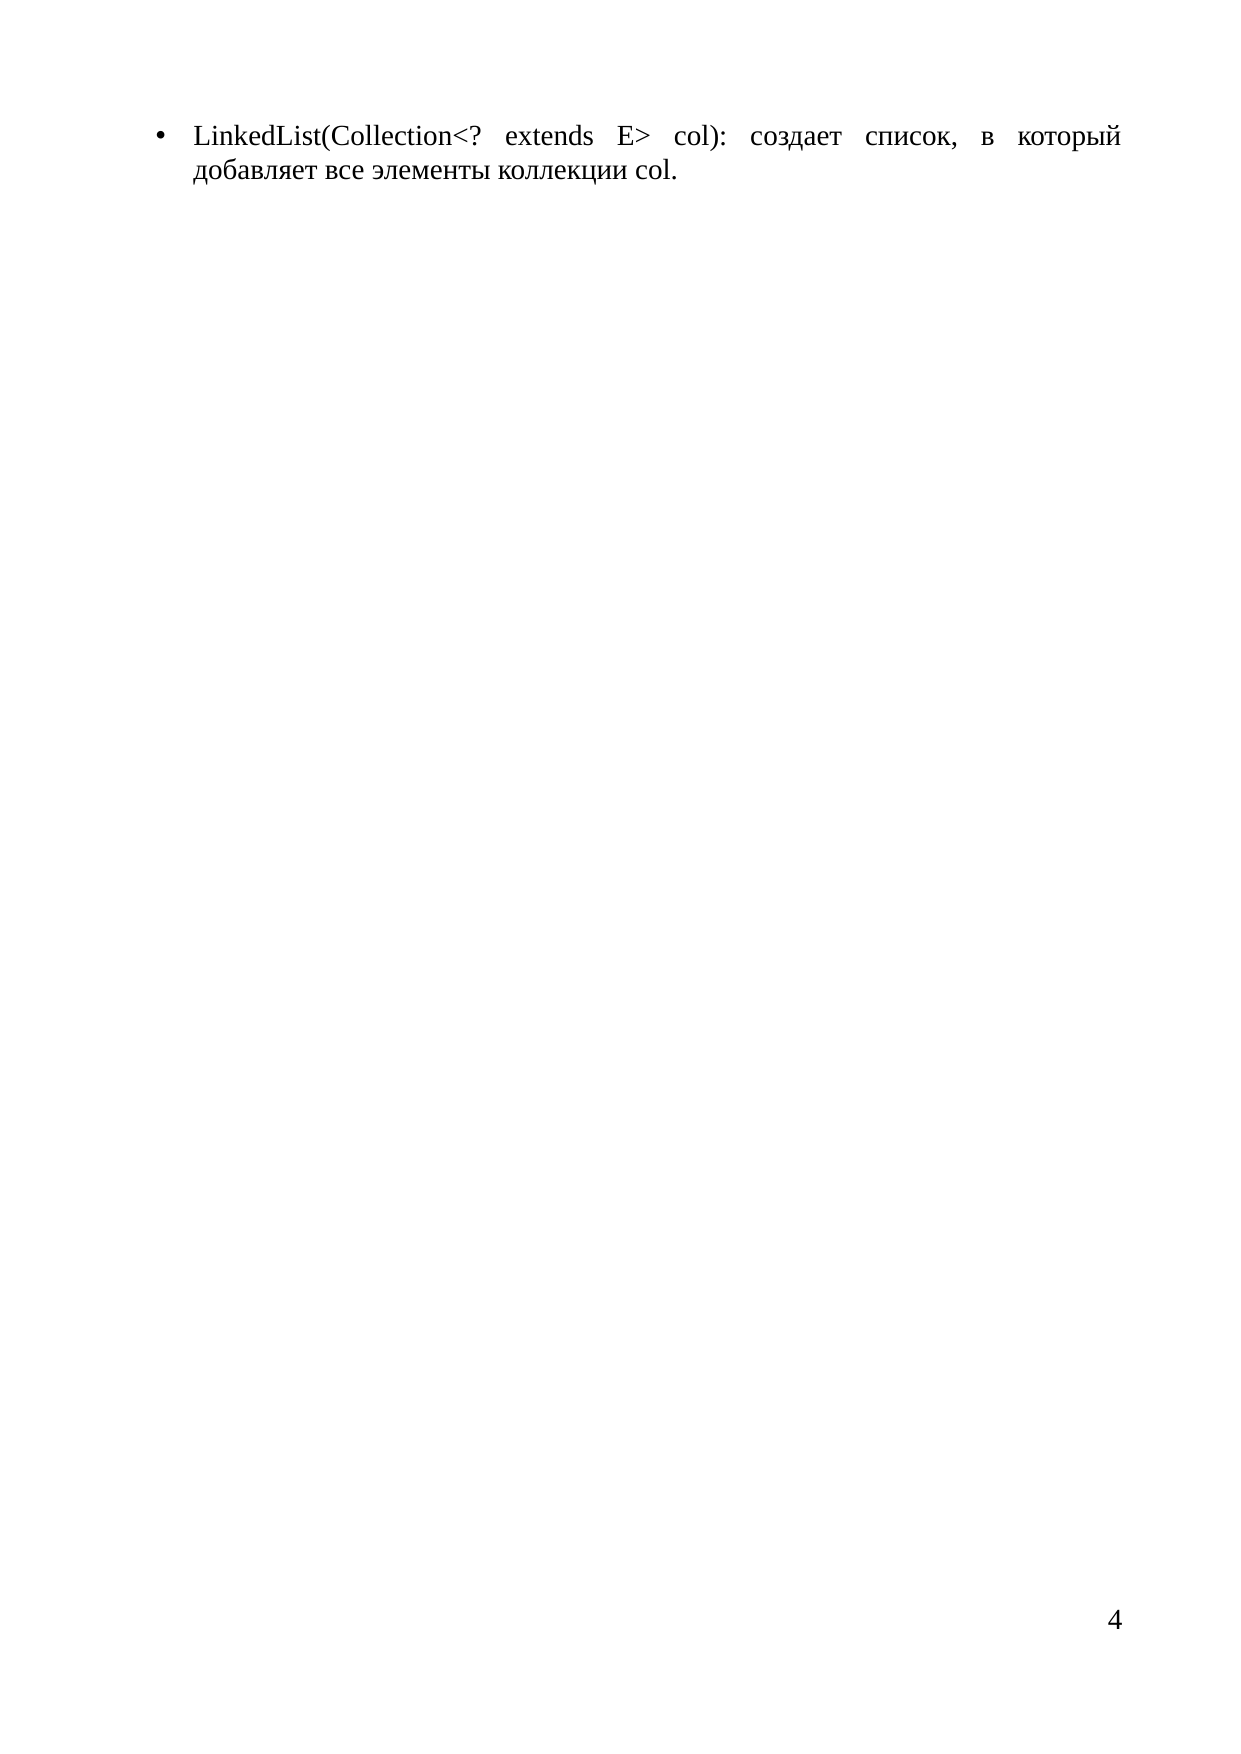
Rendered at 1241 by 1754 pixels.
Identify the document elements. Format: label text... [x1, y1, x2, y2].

list LinkedList(Collection<? extends E> col): создает список, в который добавляет все элементы коллекции col. [156, 118, 1122, 185]
